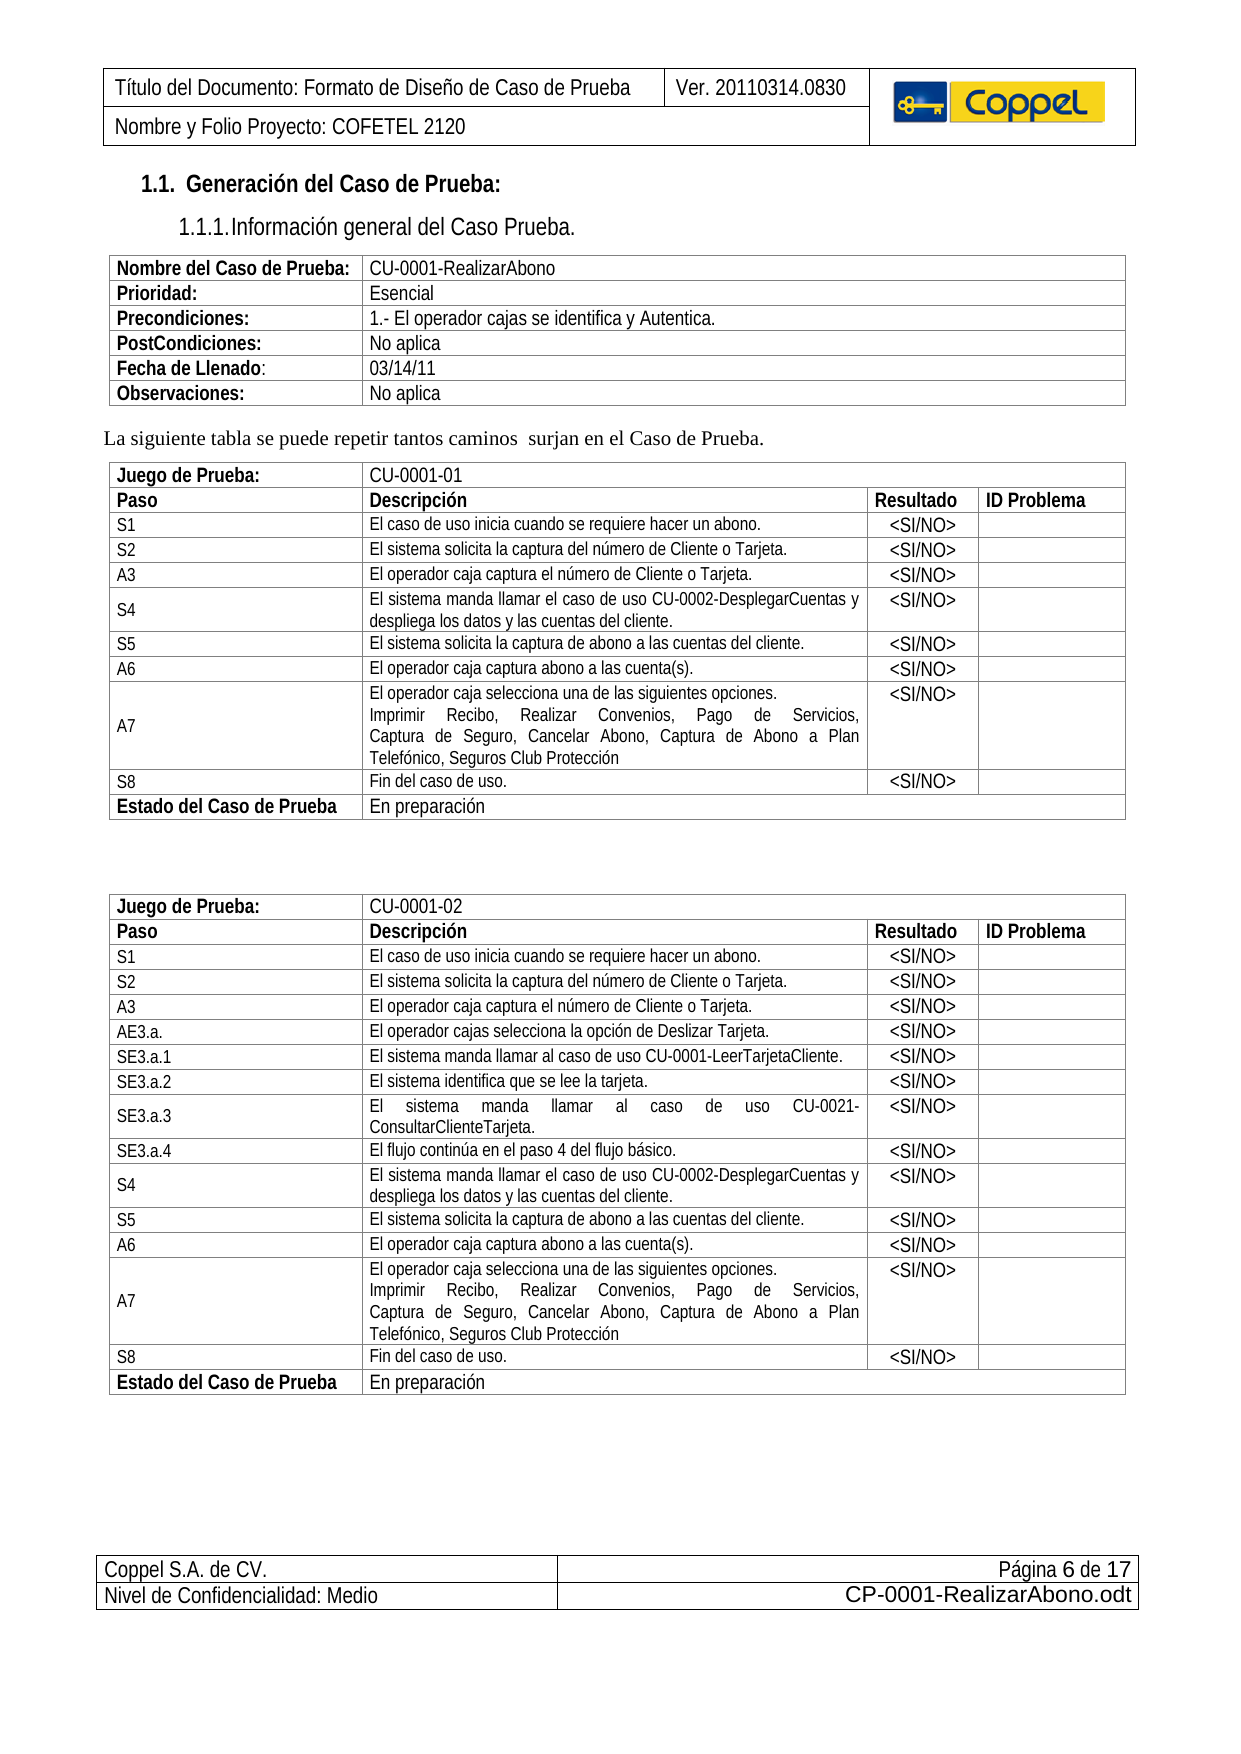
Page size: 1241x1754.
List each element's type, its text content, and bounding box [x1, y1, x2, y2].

text La siguiente tabla se puede repetir tantos caminos surjan en el Caso de Prueba. [103, 427, 1131, 450]
table_cell Prioridad: [110, 281, 362, 305]
table_cell [979, 995, 1125, 1018]
table_cell S2 [110, 538, 362, 562]
table_cell <SI/NO> [868, 1095, 978, 1138]
table_cell [979, 770, 1125, 793]
table_cell A7 [110, 682, 362, 768]
table_header Nombre del Caso de Prueba: [110, 256, 362, 280]
list Generación del Caso de Prueba: [141, 169, 1131, 197]
table_cell S1 [110, 945, 362, 968]
table_header Juego de Prueba: [110, 463, 362, 487]
table_cell El sistema manda llamar el caso de uso CU-0002-DesplegarCuentas y despliega los datos y las cuentas del cliente. [363, 1164, 867, 1207]
table_cell <SI/NO> [868, 657, 978, 681]
table_cell No aplica [363, 381, 1125, 405]
table_cell Descripción [363, 488, 867, 512]
table_cell [979, 945, 1125, 968]
table_cell [979, 1139, 1125, 1163]
table_cell <SI/NO> [868, 1345, 978, 1369]
table_cell El operador cajas selecciona la opción de Deslizar Tarjeta. [363, 1020, 867, 1043]
table_cell El flujo continúa en el paso 4 del flujo básico. [363, 1139, 867, 1163]
table_cell El sistema identifica que se lee la tarjeta. [363, 1070, 867, 1093]
table_header CU-0001-01 [363, 463, 1125, 487]
table_cell 03/14/11 [363, 356, 1125, 380]
table_cell S1 [110, 513, 362, 537]
table_cell <SI/NO> [868, 632, 978, 656]
table_cell Precondiciones: [110, 306, 362, 330]
table_cell <SI/NO> [868, 770, 978, 793]
table_cell El operador caja selecciona una de las siguientes opciones. Imprimir Recibo, Realizar Convenios, Pago de Servicios, Captura de Seguro, Cancelar Abono, Captura de Abono a Plan Telefónico, Seguros Club Protección [363, 1258, 867, 1344]
table_cell <SI/NO> [868, 1233, 978, 1257]
table_cell El operador caja selecciona una de las siguientes opciones. Imprimir Recibo, Realizar Convenios, Pago de Servicios, Captura de Seguro, Cancelar Abono, Captura de Abono a Plan Telefónico, Seguros Club Protección [363, 682, 867, 768]
table_cell [979, 513, 1125, 537]
table_cell El sistema manda llamar el caso de uso CU-0002-DesplegarCuentas y despliega los datos y las cuentas del cliente. [363, 588, 867, 631]
table_cell No aplica [363, 331, 1125, 355]
table_cell <SI/NO> [868, 1020, 978, 1043]
table_cell Resultado [868, 488, 978, 512]
table_cell El operador caja captura el número de Cliente o Tarjeta. [363, 995, 867, 1018]
table_cell [979, 657, 1125, 681]
table_cell A3 [110, 995, 362, 1018]
table_cell <SI/NO> [868, 588, 978, 631]
table_cell [979, 1020, 1125, 1043]
table_cell El sistema manda llamar al caso de uso CU-0001-LeerTarjetaCliente. [363, 1045, 867, 1068]
table_cell S8 [110, 1345, 362, 1369]
table_cell En preparación [363, 1370, 1125, 1394]
table_cell <SI/NO> [868, 995, 978, 1018]
table_cell [979, 970, 1125, 993]
table_cell Esencial [363, 281, 1125, 305]
table_cell Descripción [363, 920, 867, 943]
table_cell El sistema solicita la captura de abono a las cuentas del cliente. [363, 632, 867, 656]
table_cell Estado del Caso de Prueba [110, 1370, 362, 1394]
table_cell Paso [110, 920, 362, 943]
table_cell El sistema solicita la captura del número de Cliente o Tarjeta. [363, 538, 867, 562]
table_cell [979, 1045, 1125, 1068]
table_cell SE3.a.3 [110, 1095, 362, 1138]
table_cell [979, 538, 1125, 562]
table_cell [979, 1070, 1125, 1093]
table_cell SE3.a.1 [110, 1045, 362, 1068]
table_cell [979, 632, 1125, 656]
table_cell [979, 682, 1125, 768]
table_cell [979, 1258, 1125, 1344]
table_cell ID Problema [979, 488, 1125, 512]
table_cell ID Problema [979, 920, 1125, 943]
table_cell [979, 588, 1125, 631]
table_header CU-0001-02 [363, 895, 1125, 918]
list Información general del Caso Prueba. [178, 212, 1131, 240]
table_cell A6 [110, 1233, 362, 1257]
table_cell <SI/NO> [868, 1258, 978, 1344]
table_cell 1.- El operador cajas se identifica y Autentica. [363, 306, 1125, 330]
table_cell [979, 1208, 1125, 1232]
table_cell Fin del caso de uso. [363, 1345, 867, 1369]
table_cell AE3.a. [110, 1020, 362, 1043]
table_cell <SI/NO> [868, 1070, 978, 1093]
table_header CU-0001-RealizarAbono [363, 256, 1125, 280]
table_cell [979, 1233, 1125, 1257]
table_cell SE3.a.4 [110, 1139, 362, 1163]
table_cell [979, 1164, 1125, 1207]
table_cell <SI/NO> [868, 945, 978, 968]
table_cell Fin del caso de uso. [363, 770, 867, 793]
table_cell <SI/NO> [868, 970, 978, 993]
table_cell SE3.a.2 [110, 1070, 362, 1093]
table_cell S8 [110, 770, 362, 793]
table_cell Estado del Caso de Prueba [110, 795, 362, 818]
table_cell El sistema solicita la captura del número de Cliente o Tarjeta. [363, 970, 867, 993]
table_cell <SI/NO> [868, 1208, 978, 1232]
table_cell A3 [110, 563, 362, 587]
table_cell Paso [110, 488, 362, 512]
table_cell A7 [110, 1258, 362, 1344]
table_cell <SI/NO> [868, 513, 978, 537]
table_cell <SI/NO> [868, 682, 978, 768]
table_cell Observaciones: [110, 381, 362, 405]
table_cell [979, 1345, 1125, 1369]
table_cell S5 [110, 1208, 362, 1232]
table_cell <SI/NO> [868, 1045, 978, 1068]
table_cell <SI/NO> [868, 538, 978, 562]
table_cell El caso de uso inicia cuando se requiere hacer un abono. [363, 945, 867, 968]
table_cell [979, 1095, 1125, 1138]
table_cell El sistema solicita la captura de abono a las cuentas del cliente. [363, 1208, 867, 1232]
table_cell El operador caja captura abono a las cuenta(s). [363, 1233, 867, 1257]
table_header Juego de Prueba: [110, 895, 362, 918]
table_cell <SI/NO> [868, 563, 978, 587]
table_cell <SI/NO> [868, 1139, 978, 1163]
table_cell El operador caja captura abono a las cuenta(s). [363, 657, 867, 681]
table_cell S5 [110, 632, 362, 656]
table_cell [979, 563, 1125, 587]
table_cell A6 [110, 657, 362, 681]
table_cell S4 [110, 1164, 362, 1207]
table_cell El caso de uso inicia cuando se requiere hacer un abono. [363, 513, 867, 537]
table_cell En preparación [363, 795, 1125, 818]
table_cell El operador caja captura el número de Cliente o Tarjeta. [363, 563, 867, 587]
table_cell Resultado [868, 920, 978, 943]
table_cell Fecha de Llenado: [110, 356, 362, 380]
table_cell S4 [110, 588, 362, 631]
table_cell PostCondiciones: [110, 331, 362, 355]
table_cell S2 [110, 970, 362, 993]
table_cell <SI/NO> [868, 1164, 978, 1207]
table_cell El sistema manda llamar al caso de uso CU-0021-ConsultarClienteTarjeta. [363, 1095, 867, 1138]
